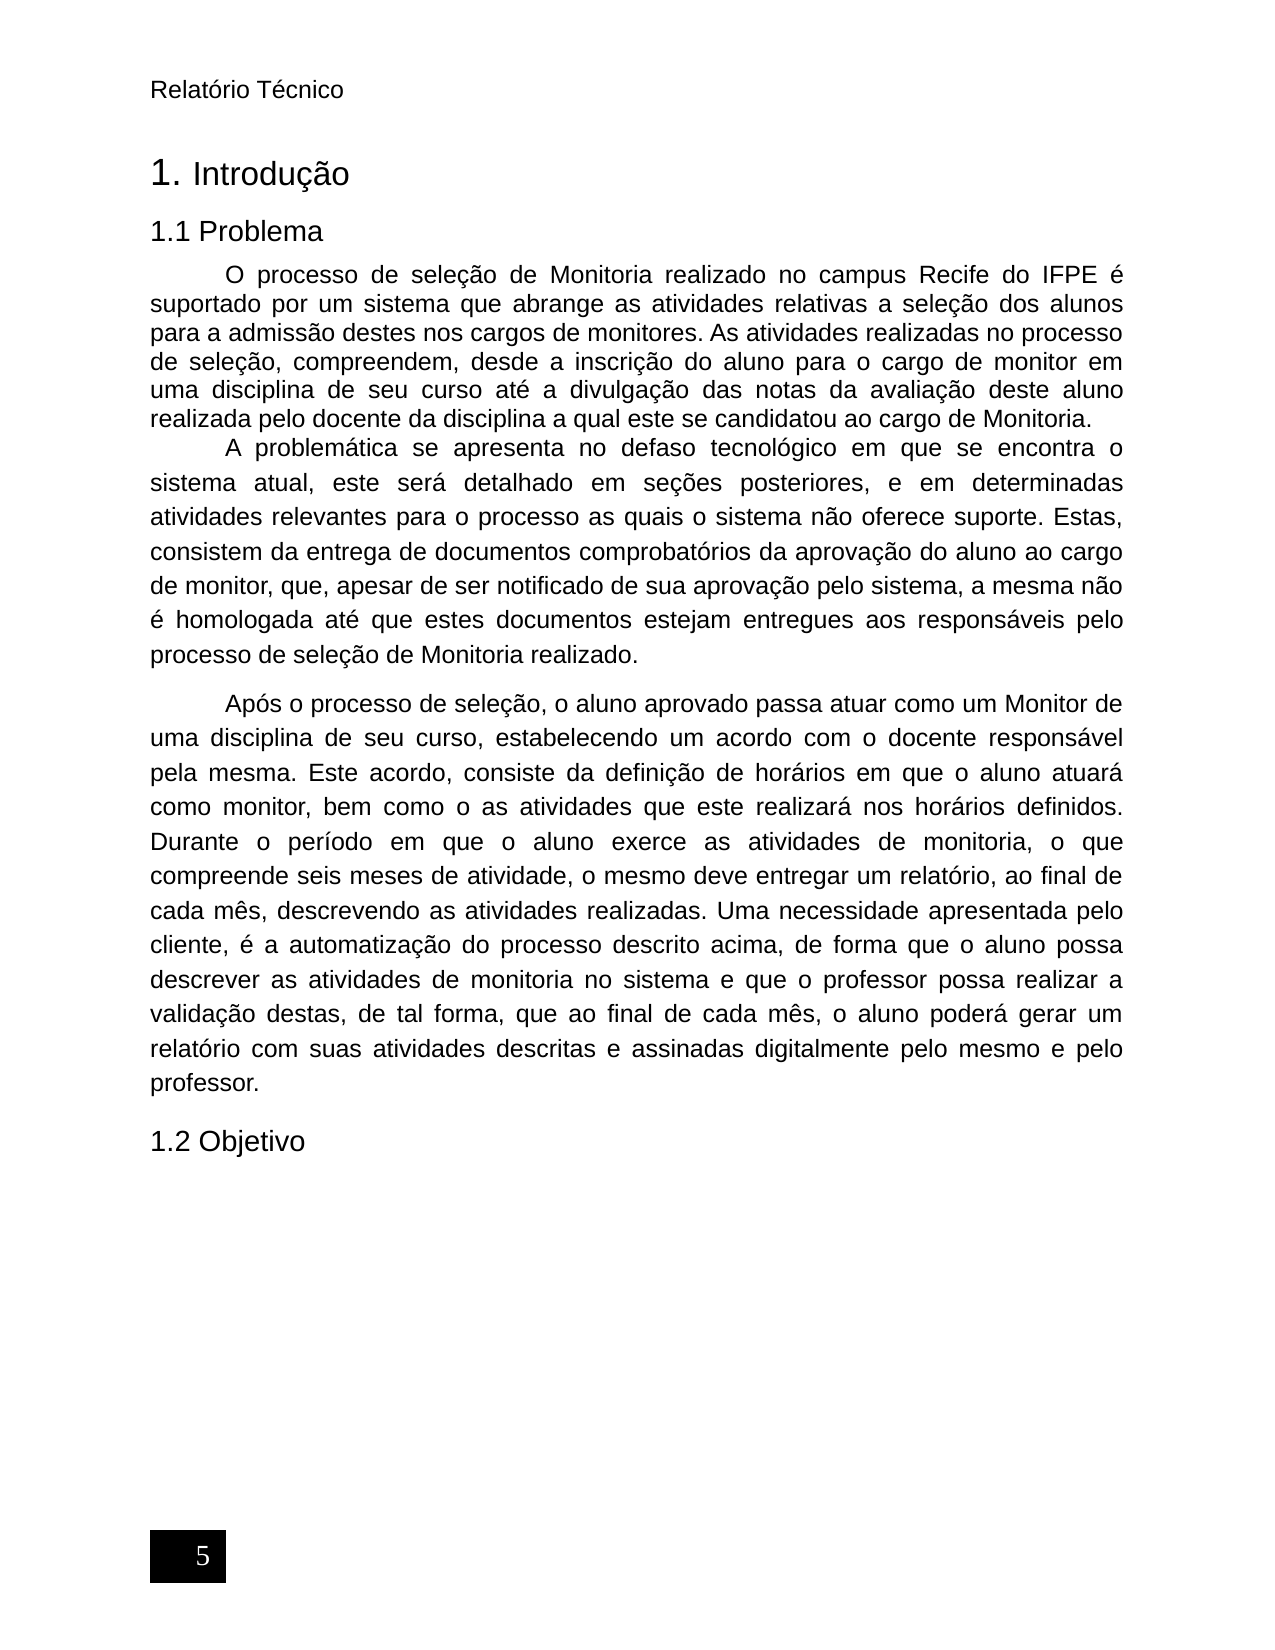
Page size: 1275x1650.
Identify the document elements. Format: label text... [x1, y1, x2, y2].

text A problemática se apresenta no defaso tecnológico em que se encontra o sistema atual, este será detalhado em seções posteriores, e em determinadas atividades relevantes para o processo as quais o sistema não oferece suporte. Estas, consistem da entrega de documentos comprobatórios da aprovação do aluno ao cargo de monitor, que, apesar de ser notificado de sua aprovação pelo sistema, a mesma não é homologada até que estes documentos estejam entregues aos responsáveis pelo processo de seleção de Monitoria realizado. [150, 433, 1125, 669]
subtitle 1.2 Objetivo [150, 1123, 1125, 1157]
subtitle 1.1 Problema [150, 214, 1125, 248]
text O processo de seleção de Monitoria realizado no campus Recife do IFPE é suportado por um sistema que abrange as atividades relativas a seleção dos alunos para a admissão destes nos cargos de monitores. As atividades realizadas no processo de seleção, compreendem, desde a inscrição do aluno para o cargo de monitor em uma disciplina de seu curso até a divulgação das notas da avaliação deste aluno realizada pelo docente da disciplina a qual este se candidatou ao cargo de Monitoria. [150, 261, 1125, 433]
text Após o processo de seleção, o aluno aprovado passa atuar como um Monitor de uma disciplina de seu curso, estabelecendo um acordo com o docente responsável pela mesma. Este acordo, consiste da definição de horários em que o aluno atuará como monitor, bem como o as atividades que este realizará nos horários definidos. Durante o período em que o aluno exerce as atividades de monitoria, o que compreende seis meses de atividade, o mesmo deve entregar um relatório, ao final de cada mês, descrevendo as atividades realizadas. Uma necessidade apresentada pelo cliente, é a automatização do processo descrito acima, de forma que o aluno possa descrever as atividades de monitoria no sistema e que o professor possa realizar a validação destas, de tal forma, que ao final de cada mês, o aluno poderá gerar um relatório com suas atividades descritas e assinadas digitalmente pelo mesmo e pelo professor. [150, 689, 1125, 1097]
subtitle 1. Introdução [150, 150, 1125, 194]
